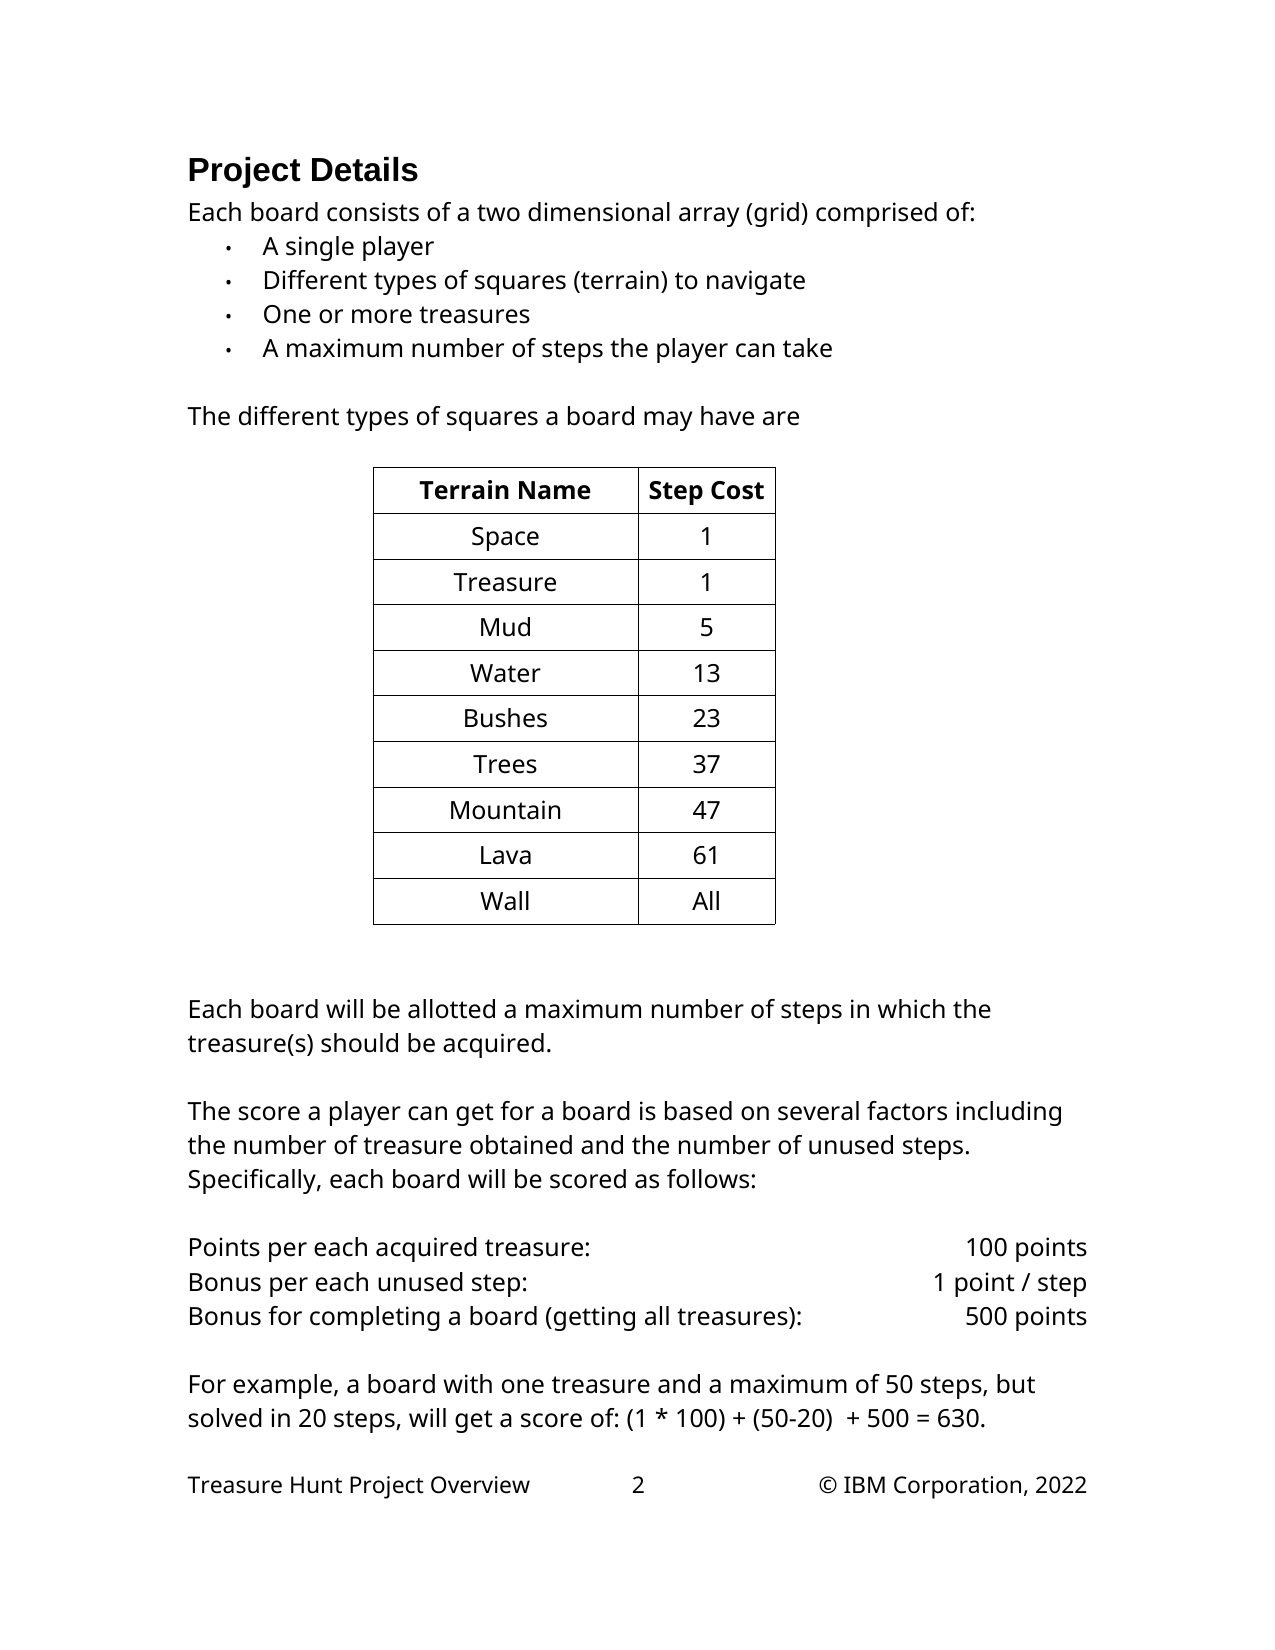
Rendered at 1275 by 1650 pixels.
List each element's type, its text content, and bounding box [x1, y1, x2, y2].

table_cell 23 [639, 696, 775, 741]
table_cell Wall [374, 879, 638, 923]
text For example, a board with one treasure and a maximum of 50 steps, but solved in 20 steps, will get a score of: (1 * 100) + (50-20) + 500 = 630. [187, 1366, 1087, 1434]
text Each board consists of a two dimensional array (grid) comprised of: [187, 195, 1087, 229]
table_cell 1 [639, 560, 775, 604]
table_cell Bushes [374, 696, 638, 741]
table_cell 13 [639, 651, 775, 695]
text Bonus for completing a board (getting all treasures): 500 points [187, 1298, 1087, 1332]
text Each board will be allotted a maximum number of steps in which the treasure(s) should be acquired. [187, 992, 1087, 1060]
table_cell 61 [639, 833, 775, 878]
table_cell Water [374, 651, 638, 695]
table_cell Treasure [374, 560, 638, 604]
text Bonus per each unused step: 1 point / step [187, 1264, 1087, 1298]
table_cell Space [374, 514, 638, 558]
list One or more treasures [225, 297, 1087, 331]
text Points per each acquired treasure: 100 points [187, 1230, 1087, 1264]
table_cell 5 [639, 605, 775, 650]
table_header Step Cost [639, 468, 775, 513]
table_cell Trees [374, 742, 638, 787]
table_cell Mountain [374, 788, 638, 832]
table_cell 1 [639, 514, 775, 558]
table_cell Lava [374, 833, 638, 878]
list A single player [225, 229, 1087, 263]
table_cell 47 [639, 788, 775, 832]
table_header Terrain Name [374, 468, 638, 513]
list Different types of squares (terrain) to navigate [225, 263, 1087, 297]
text The different types of squares a board may have are [187, 399, 1087, 433]
subtitle Project Details [187, 150, 1087, 188]
table_cell All [639, 879, 775, 923]
text The score a player can get for a board is based on several factors including the number of treasure obtained and the number of unused steps. Specifically, each board will be scored as follows: [187, 1094, 1087, 1196]
table_cell Mud [374, 605, 638, 650]
table_cell 37 [639, 742, 775, 787]
list A maximum number of steps the player can take [225, 331, 1087, 365]
